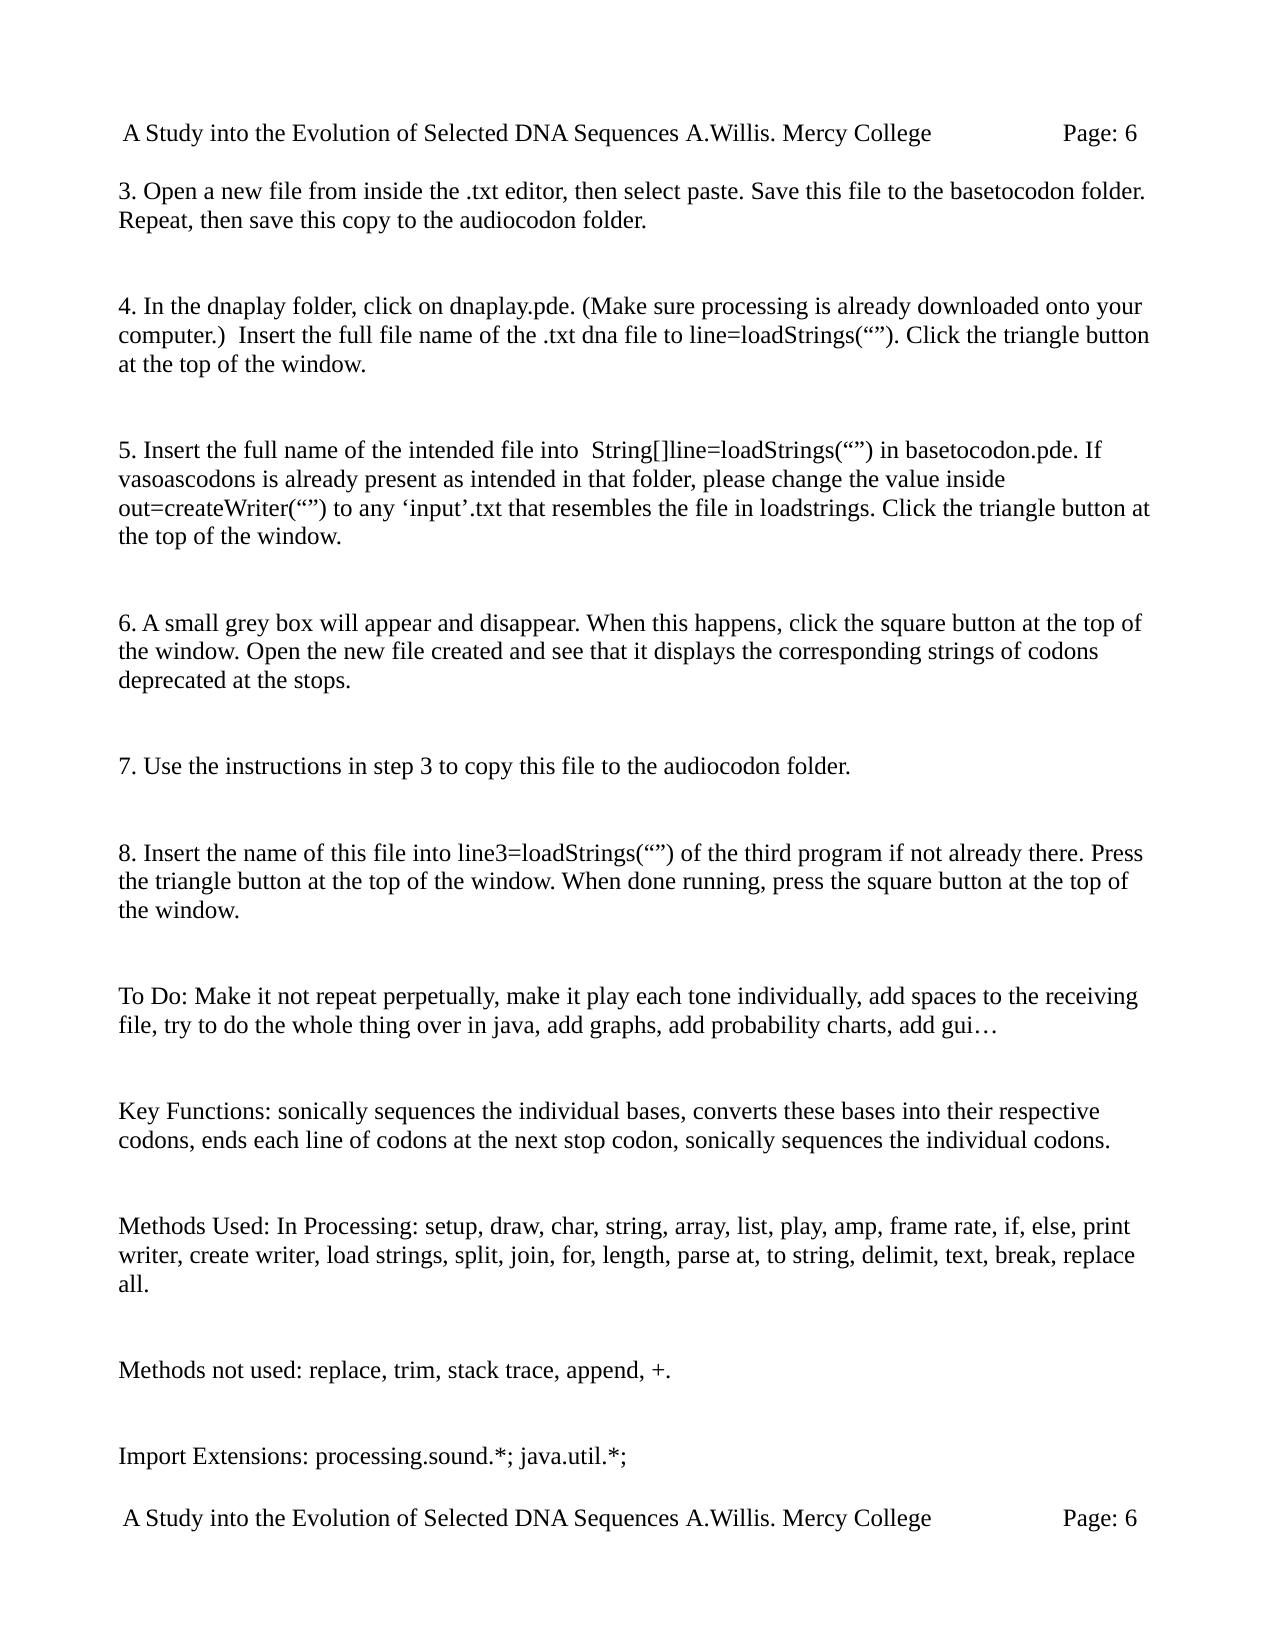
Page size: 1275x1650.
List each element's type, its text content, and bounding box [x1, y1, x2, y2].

text Methods not used: replace, trim, stack trace, append, +. [118, 1355, 1157, 1384]
text 7. Use the instructions in step 3 to copy this file to the audiocodon folder. [118, 751, 1157, 780]
text Repeat, then save this copy to the audiocodon folder. [118, 205, 1157, 234]
text 6. A small grey box will appear and disappear. When this happens, click the square button at the top of the window. Open the new file created and see that it displays the corresponding strings of codons deprecated at the stops. [118, 608, 1157, 694]
text 8. Insert the name of this file into line3=loadStrings(“”) of the third program if not already there. Press the triangle button at the top of the window. When done running, press the square button at the top of the window. [118, 838, 1157, 924]
text To Do: Make it not repeat perpetually, make it play each tone individually, add spaces to the receiving file, try to do the whole thing over in java, add graphs, add probability charts, add gui… [118, 981, 1157, 1039]
text 3. Open a new file from inside the .txt editor, then select paste. Save this file to the basetocodon folder. [118, 176, 1157, 205]
text 5. Insert the full name of the intended file into String[]line=loadStrings(“”) in basetocodon.pde. If vasoascodons is already present as intended in that folder, please change the value inside out=createWriter(“”) to any ‘input’.txt that resembles the file in loadstrings. Click the triangle button at the top of the window. [118, 435, 1157, 550]
text 4. In the dnaplay folder, click on dnaplay.pde. (Make sure processing is already downloaded onto your computer.) Insert the full file name of the .txt dna file to line=loadStrings(“”). Click the triangle button at the top of the window. [118, 291, 1157, 378]
text Methods Used: In Processing: setup, draw, char, string, array, list, play, amp, frame rate, if, else, print writer, create writer, load strings, split, join, for, length, parse at, to string, delimit, text, break, replace all. [118, 1211, 1157, 1298]
text Key Functions: sonically sequences the individual bases, converts these bases into their respective codons, ends each line of codons at the next stop codon, sonically sequences the individual codons. [118, 1096, 1157, 1154]
text Import Extensions: processing.sound.*; java.util.*; [118, 1441, 1157, 1470]
